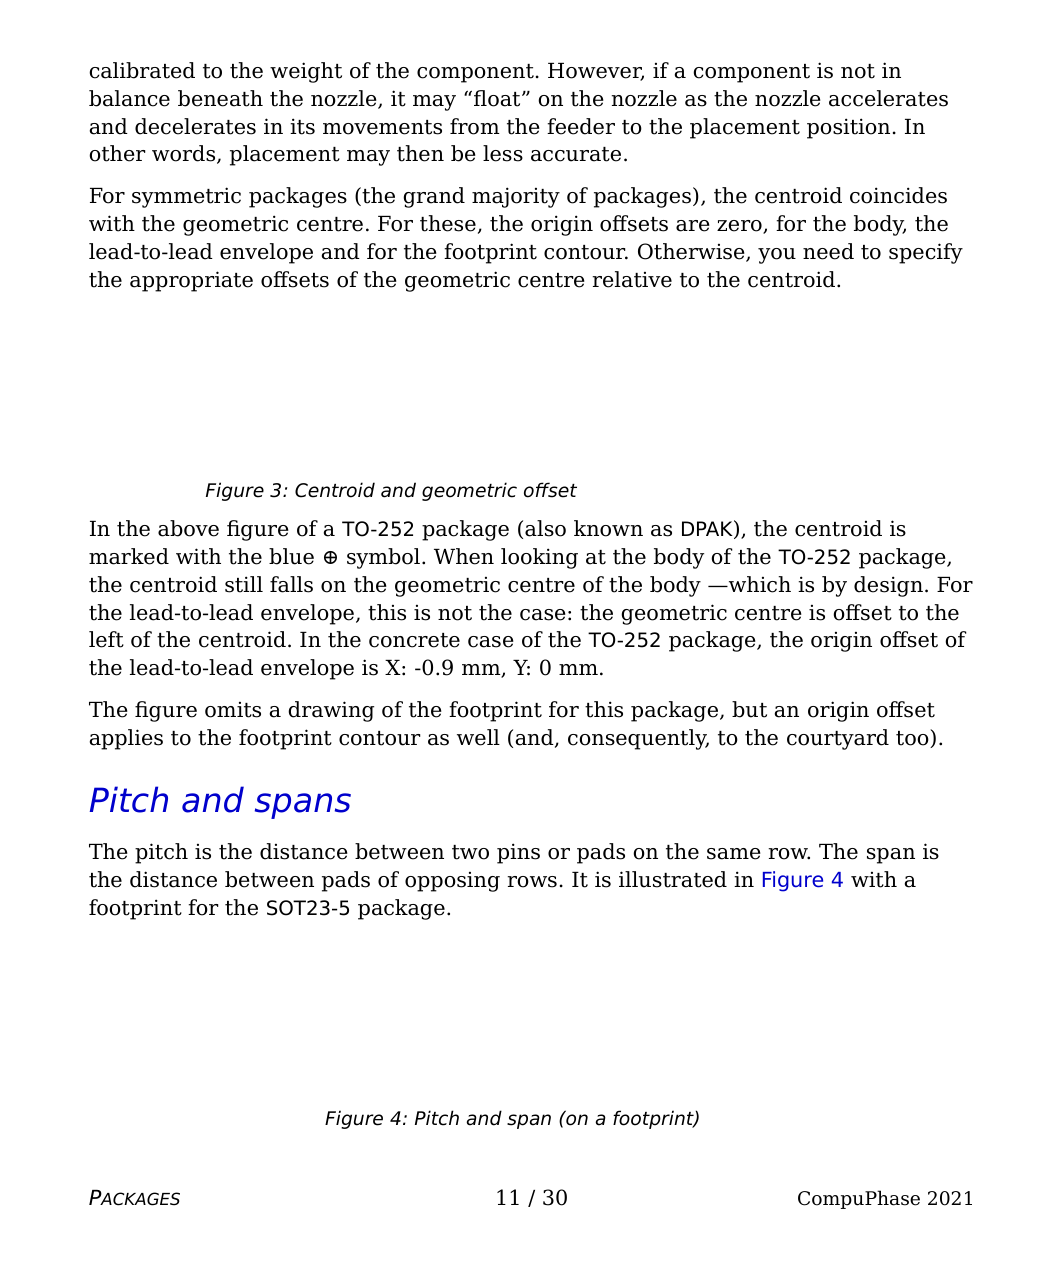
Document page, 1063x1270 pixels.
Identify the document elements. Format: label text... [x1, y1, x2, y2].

text The pitch is the distance between two pins or pads on the same row. The span is the distance between pads of opposing rows. It is illustrated in Figure 4 with a footprint for the SOT23-5 package. [88, 840, 974, 920]
text The figure omits a drawing of the footprint for this package, but an origin offset applies to the footprint contour as well (and, consequently, to the courtyard too). [88, 698, 974, 750]
text In the above figure of a TO-252 package (also known as DPAK), the centroid is marked with the blue ⊕ symbol. When looking at the body of the TO-252 package, the centroid still falls on the geometric centre of the body —which is by design. For the lead-to-lead envelope, this is not the case: the geometric centre is offset to the left of the centroid. In the concrete case of the TO-252 package, the origin offset of the lead-to-lead envelope is X: -0.9 mm, Y: 0 mm. [88, 303, 974, 681]
text For symmetric packages (the grand majority of packages), the centroid coincides with the geometric centre. For these, the origin offsets are zero, for the body, the lead-to-lead envelope and for the footprint contour. Otherwise, you need to specify the appropriate offsets of the geometric centre relative to the centroid. [88, 184, 974, 292]
text Figure 4: Pitch and span (on a footprint) [325, 943, 738, 1142]
text calibrated to the weight of the component. However, if a component is not in balance beneath the nozzle, it may “float” on the nozzle as the nozzle accelerates and decelerates in its movements from the feeder to the placement position. In other words, placement may then be less accurate. [88, 59, 974, 167]
subtitle Pitch and spans [88, 782, 974, 821]
text Figure 3: Centroid and geometric offset [205, 315, 858, 514]
